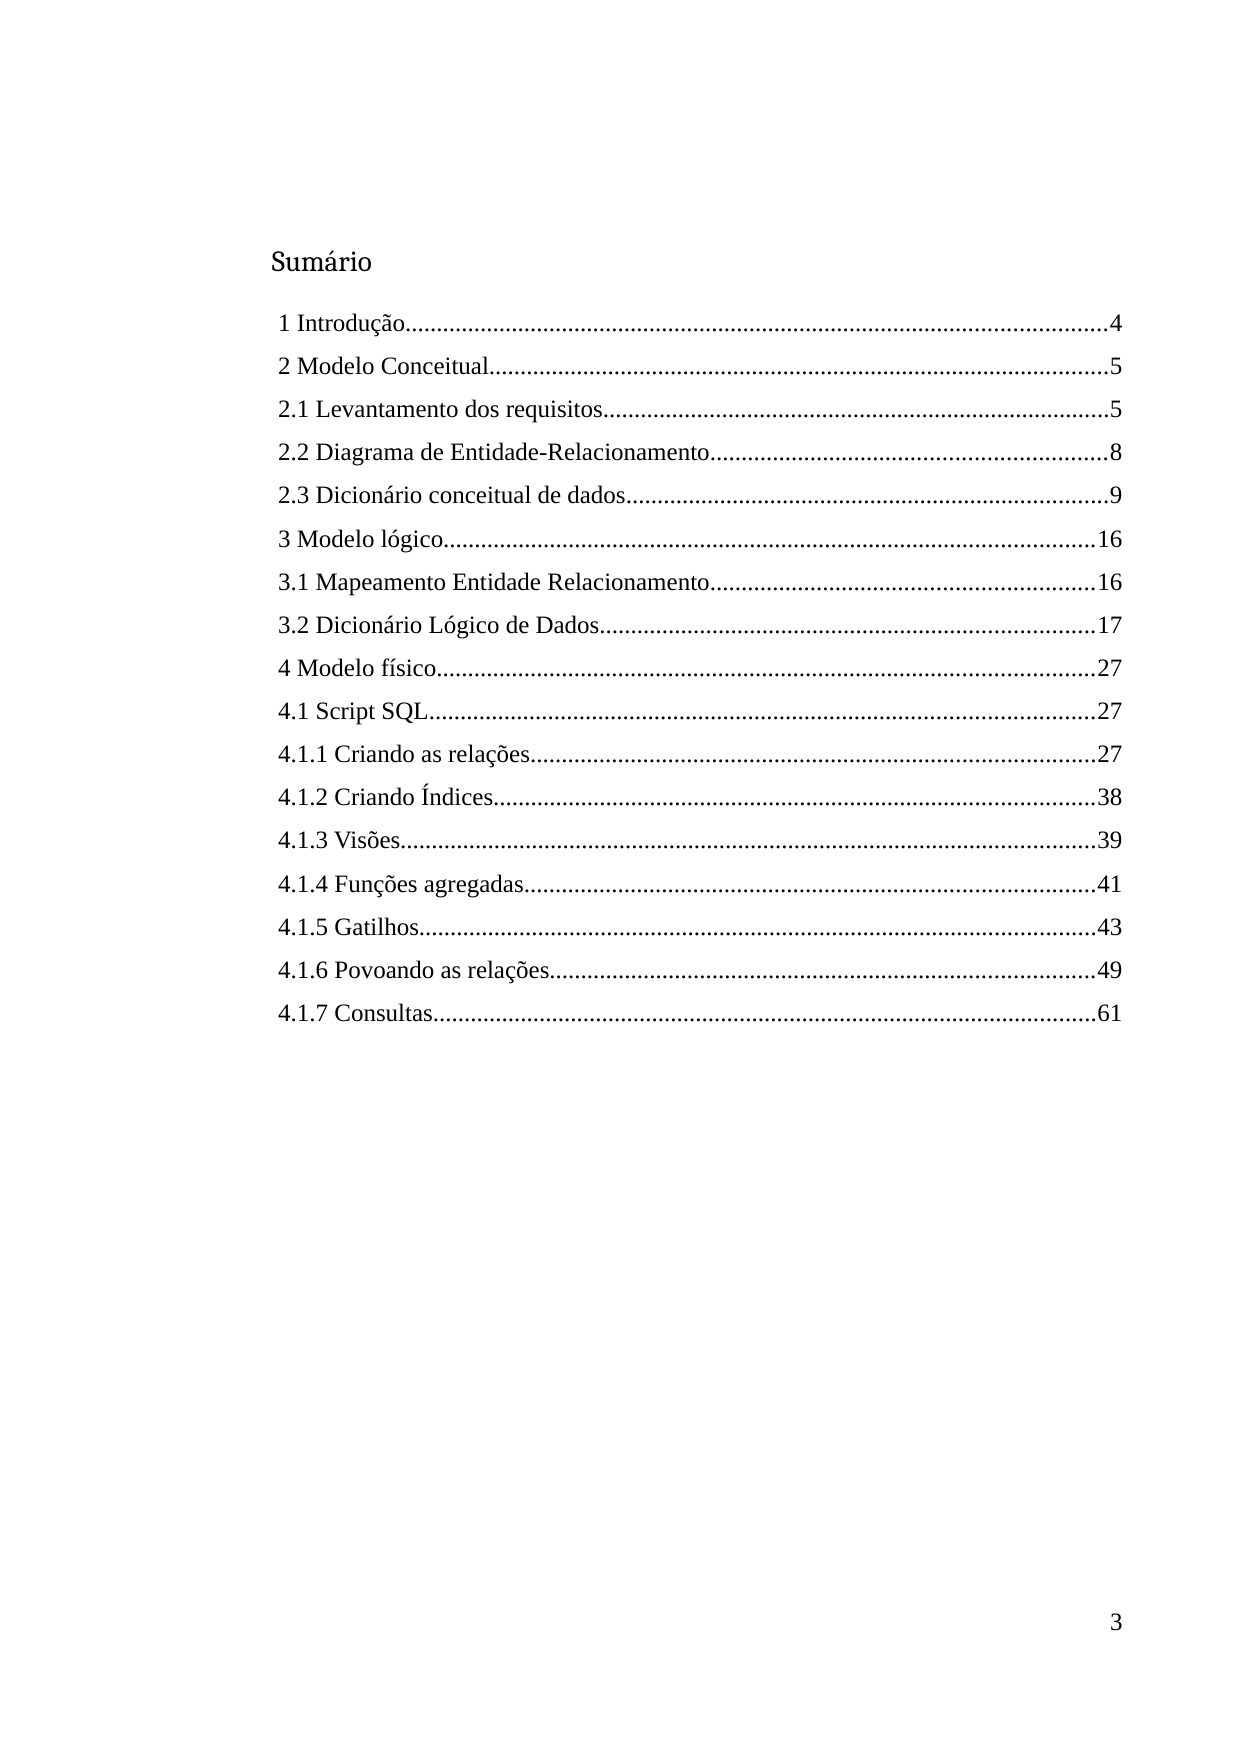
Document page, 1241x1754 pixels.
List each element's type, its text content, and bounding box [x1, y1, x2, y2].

text 4.1.6 Povoando as relações 49 [177, 955, 1122, 984]
text 3 Modelo lógico 16 [177, 524, 1122, 552]
text 3.2 Dicionário Lógico de Dados 17 [177, 610, 1122, 639]
text 1 Introdução 4 [177, 308, 1122, 337]
text 4.1.3 Visões 39 [177, 826, 1122, 854]
text 2.3 Dicionário conceitual de dados 9 [177, 481, 1122, 509]
text 4 Modelo físico 27 [177, 653, 1122, 682]
text 4.1.2 Criando Índices 38 [177, 782, 1122, 811]
text 3.1 Mapeamento Entidade Relacionamento 16 [177, 567, 1122, 596]
subtitle Sumário [177, 245, 1122, 279]
text 4.1 Script SQL 27 [177, 696, 1122, 725]
text 2.2 Diagrama de Entidade-Relacionamento 8 [177, 437, 1122, 466]
text 4.1.4 Funções agregadas 41 [177, 869, 1122, 897]
text 4.1.7 Consultas 61 [177, 998, 1122, 1027]
text 4.1.1 Criando as relações 27 [177, 739, 1122, 768]
text 2.1 Levantamento dos requisitos 5 [177, 394, 1122, 423]
text 2 Modelo Conceitual 5 [177, 351, 1122, 380]
text 4.1.5 Gatilhos 43 [177, 912, 1122, 941]
